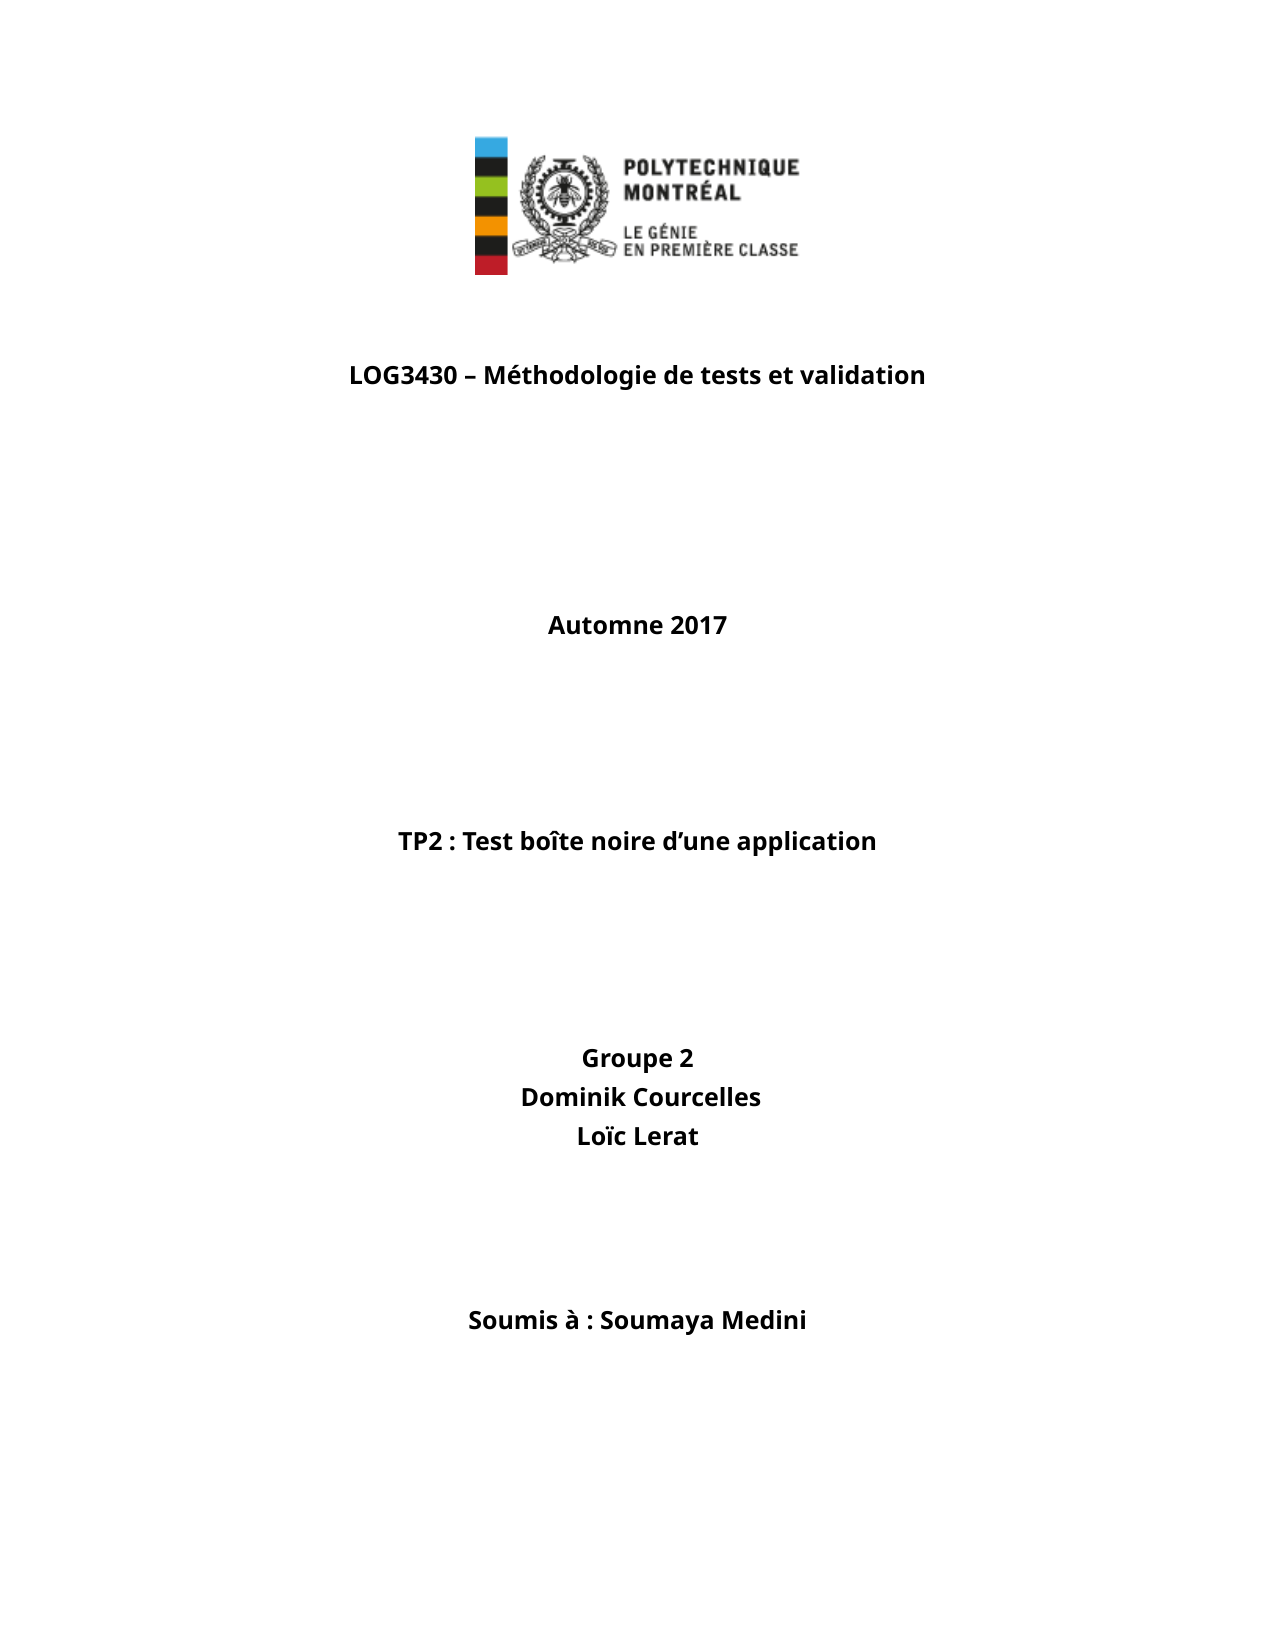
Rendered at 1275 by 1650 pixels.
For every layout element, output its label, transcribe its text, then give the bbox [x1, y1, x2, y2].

text LOG3430 – Méthodologie de tests et validation [118, 358, 1157, 392]
text TP2 : Test boîte noire d’une application [118, 824, 1157, 858]
text Loïc Lerat [118, 1119, 1157, 1153]
text Soumis à : Soumaya Medini [118, 1302, 1157, 1336]
text Dominik Courcelles [118, 1080, 1157, 1114]
text Groupe 2 [118, 1041, 1157, 1074]
picture [475, 118, 800, 275]
text Automne 2017 [118, 607, 1157, 641]
